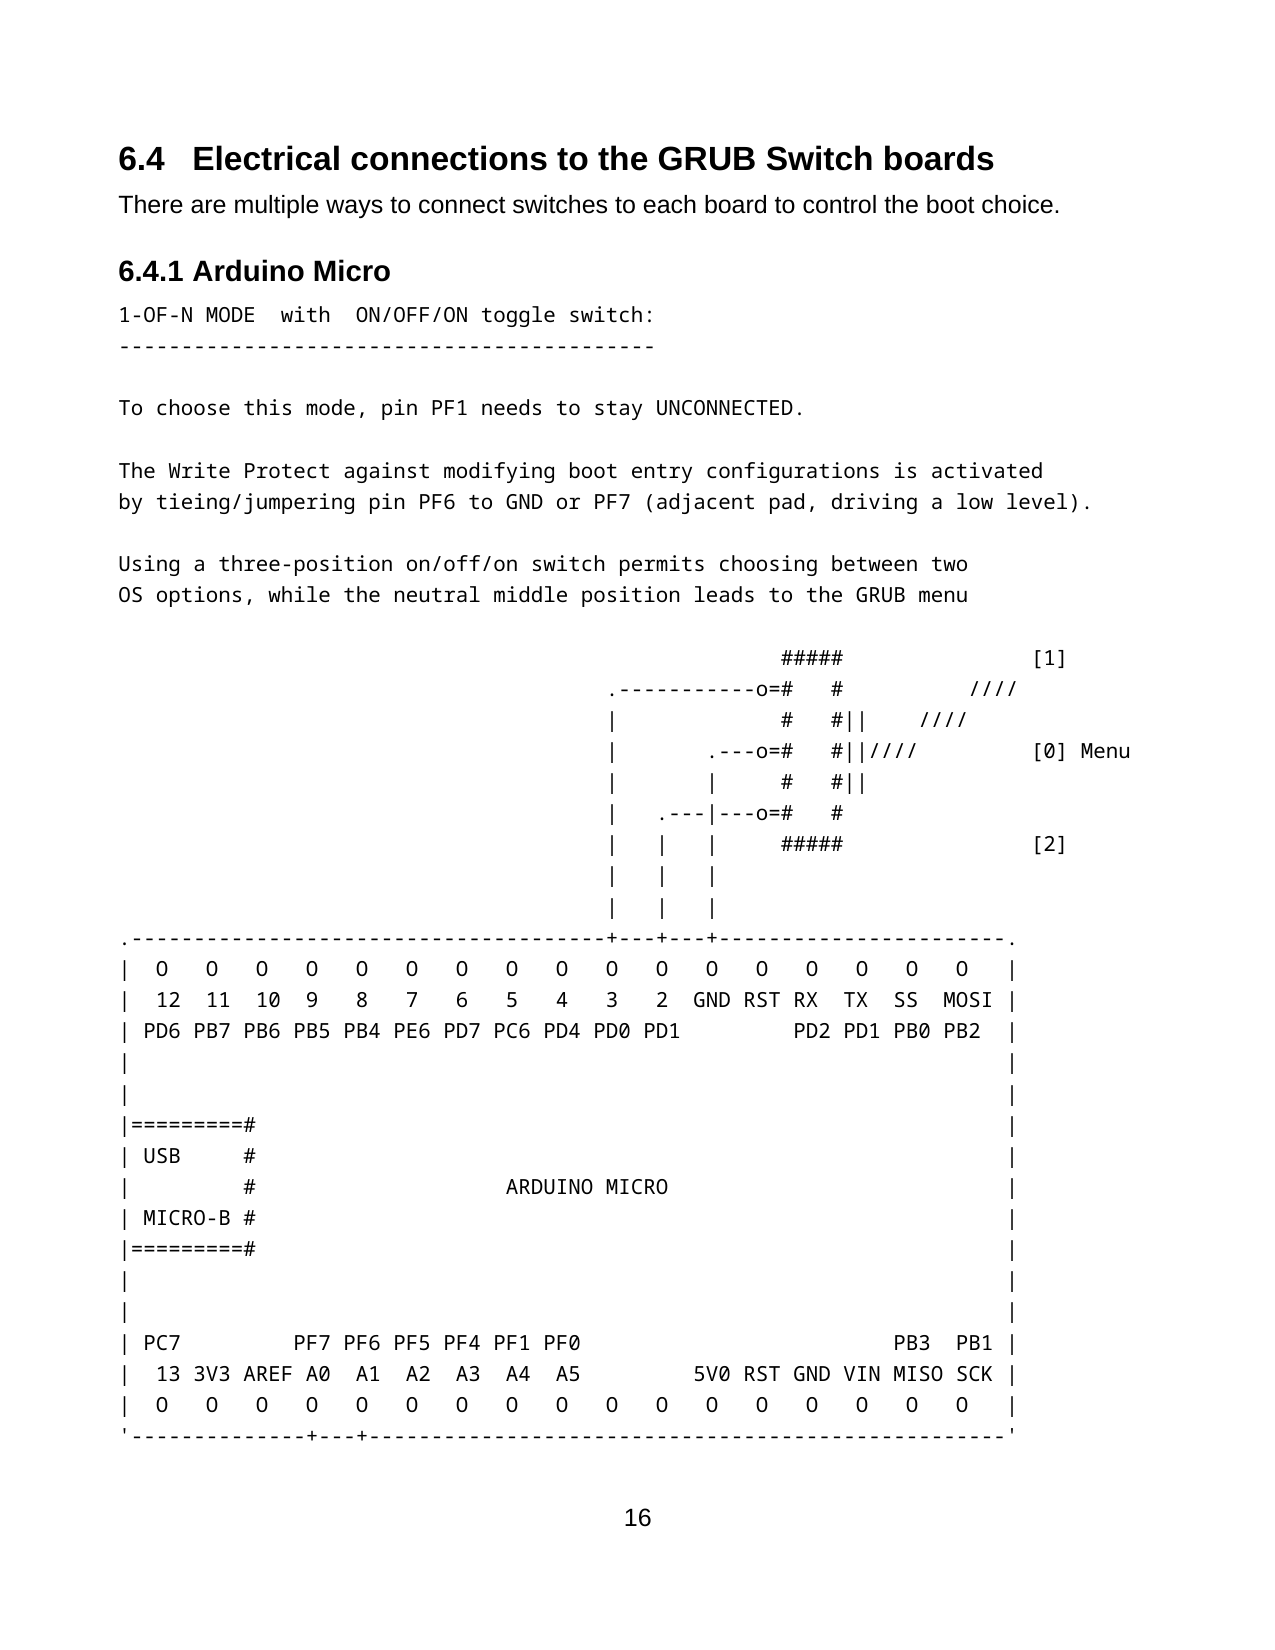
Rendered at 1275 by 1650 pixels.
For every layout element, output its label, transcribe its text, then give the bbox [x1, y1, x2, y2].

text | # #|| //// [118, 705, 1157, 733]
text ------------------------------------------- [118, 331, 1157, 359]
text by tieing/jumpering pin PF6 to GND or PF7 (adjacent pad, driving a low level). [118, 487, 1157, 515]
text To choose this mode, pin PF1 needs to stay UNCONNECTED. [118, 393, 1157, 422]
text | | | [118, 892, 1157, 920]
text | | | ##### [2] [118, 829, 1157, 858]
text |=========# | [118, 1110, 1157, 1138]
text '--------------+---+---------------------------------------------------' [118, 1421, 1157, 1450]
text .-----------o=# # //// [118, 674, 1157, 702]
text | PD6 PB7 PB6 PB5 PB4 PE6 PD7 PC6 PD4 PD0 PD1 PD2 PD1 PB0 PB2 | [118, 1016, 1157, 1045]
text | .---o=# #||//// [0] Menu [118, 736, 1157, 764]
text Using a three-position on/off/on switch permits choosing between two [118, 549, 1157, 578]
text | | [118, 1079, 1157, 1107]
text | | # #|| [118, 767, 1157, 796]
text |=========# | [118, 1234, 1157, 1263]
text | O O O O O O O O O O O O O O O O O | [118, 954, 1157, 982]
text | USB # | [118, 1141, 1157, 1169]
text ##### [1] [118, 643, 1157, 671]
subtitle Arduino Micro [118, 254, 1157, 287]
text | PC7 PF7 PF6 PF5 PF4 PF1 PF0 PB3 PB1 | [118, 1328, 1157, 1356]
text | 12 11 10 9 8 7 6 5 4 3 2 GND RST RX TX SS MOSI | [118, 985, 1157, 1014]
text | | [118, 1047, 1157, 1076]
text | | [118, 1297, 1157, 1325]
text | | [118, 1266, 1157, 1294]
text The Write Protect against modifying boot entry configurations is activated [118, 456, 1157, 484]
text | | | [118, 861, 1157, 889]
text 1-OF-N MODE with ON/OFF/ON toggle switch: [118, 300, 1157, 328]
text | O O O O O O O O O O O O O O O O O | [118, 1390, 1157, 1418]
text There are multiple ways to connect switches to each board to control the boot choice. [118, 190, 1157, 219]
text | .---|---o=# # [118, 798, 1157, 827]
text .--------------------------------------+---+---+-----------------------. [118, 923, 1157, 951]
text | # ARDUINO MICRO | [118, 1172, 1157, 1201]
text | 13 3V3 AREF A0 A1 A2 A3 A4 A5 5V0 RST GND VIN MISO SCK | [118, 1359, 1157, 1387]
text OS options, while the neutral middle position leads to the GRUB menu [118, 580, 1157, 609]
subtitle Electrical connections to the GRUB Switch boards [118, 139, 1157, 178]
text | MICRO-B # | [118, 1203, 1157, 1232]
